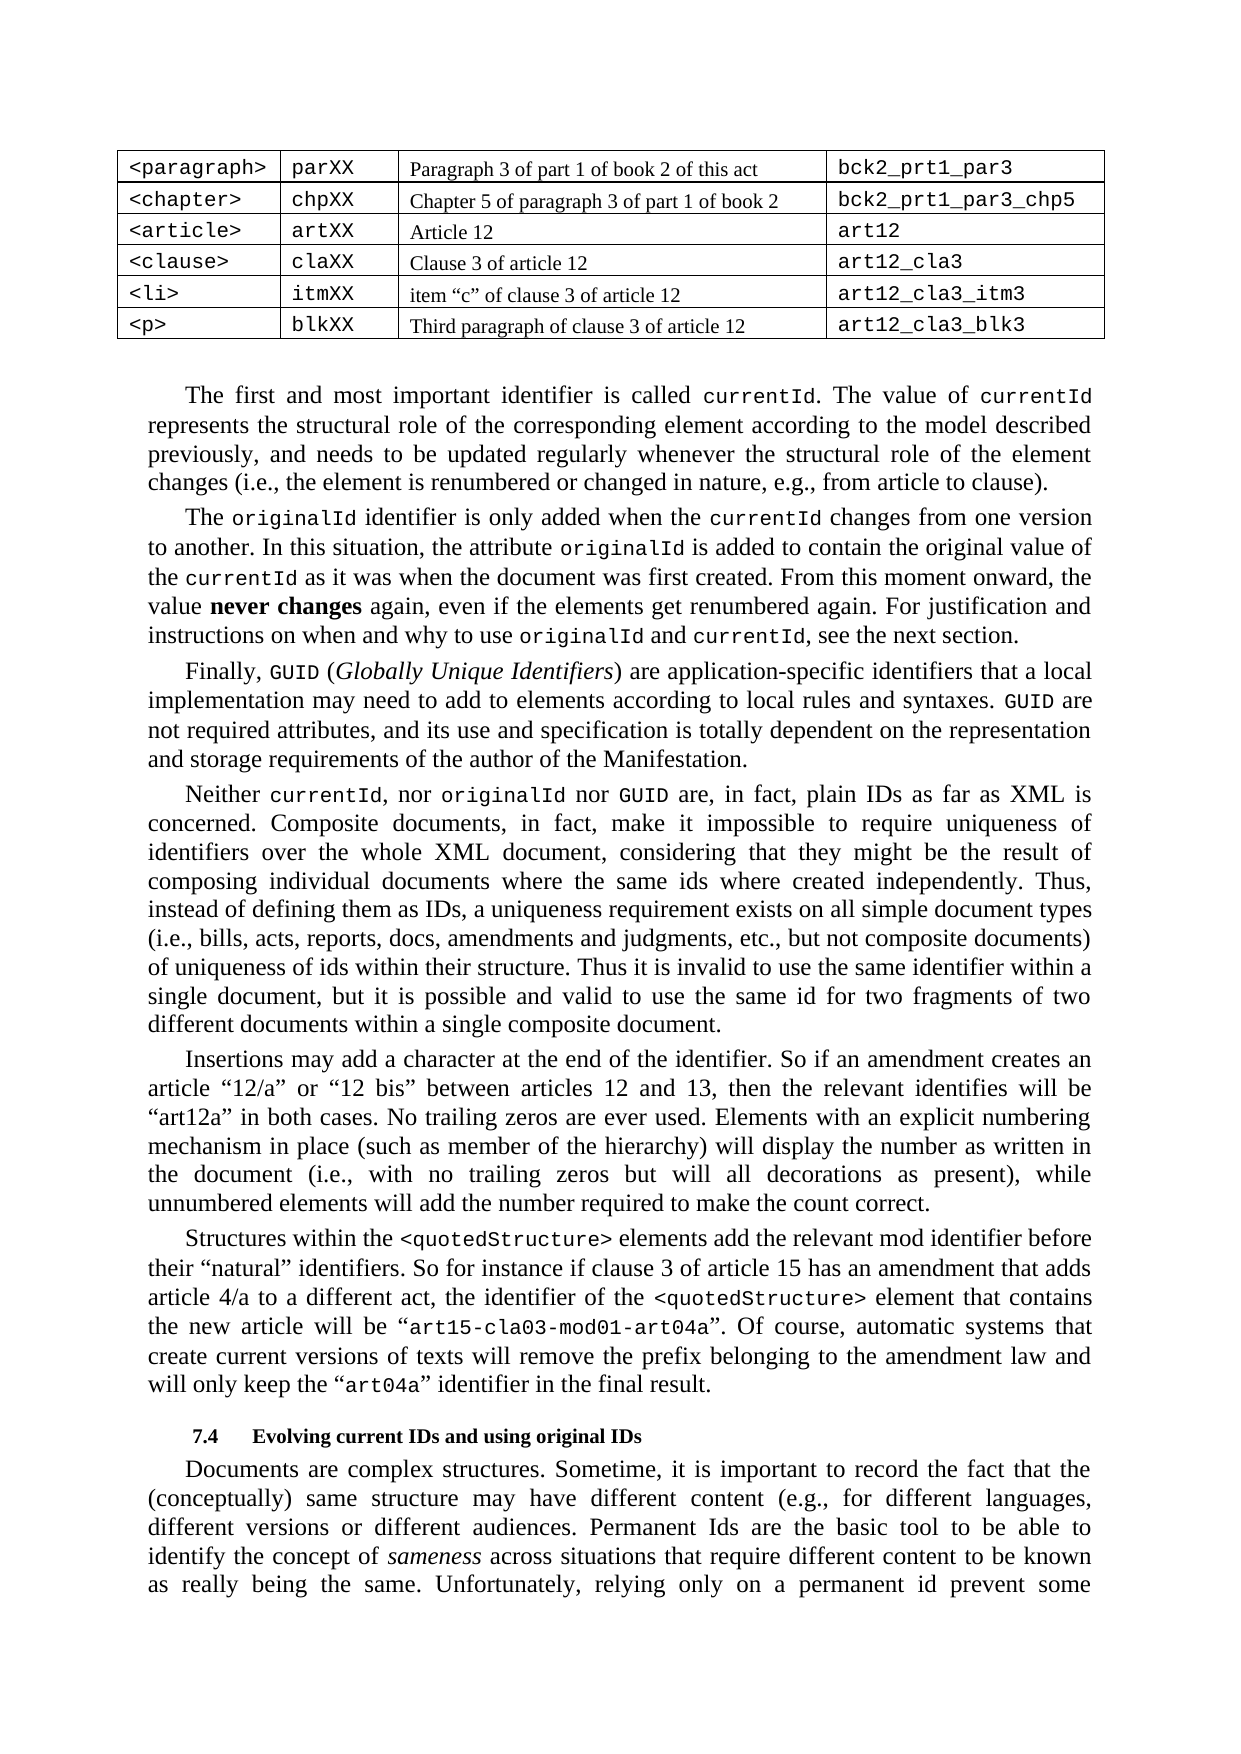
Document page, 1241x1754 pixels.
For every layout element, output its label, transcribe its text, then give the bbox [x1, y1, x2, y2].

table_cell Clause 3 of article 12 [399, 245, 826, 275]
table_cell <paragraph> [118, 151, 280, 181]
table_cell claXX [281, 245, 398, 275]
table_cell art12_cla3_blk3 [827, 308, 1104, 338]
table_cell Third paragraph of clause 3 of article 12 [399, 308, 826, 338]
text Finally, GUID (Globally Unique Identifiers) are application-specific identifiers that a local implementation may need to add to elements according to local rules and syntaxes. GUID are not required attributes, and its use and specification is totally dependent on the representation and storage requirements of the author of the Manifestation. [148, 656, 1092, 772]
table_cell Chapter 5 of paragraph 3 of part 1 of book 2 [399, 183, 826, 213]
table_cell itmXX [281, 276, 398, 307]
table_cell artXX [281, 214, 398, 244]
text Neither currentId, nor originalId nor GUID are, in fact, plain IDs as far as XML is concerned. Composite documents, in fact, make it impossible to require uniqueness of identifiers over the whole XML document, considering that they might be the result of composing individual documents where the same ids where created independently. Thus, instead of defining them as IDs, a uniqueness requirement exists on all simple document types (i.e., bills, acts, reports, docs, amendments and judgments, etc., but not composite documents) of uniqueness of ids within their structure. Thus it is invalid to use the same identifier within a single document, but it is possible and valid to use the same id for two fragments of two different documents within a single composite document. [148, 779, 1092, 1038]
subtitle Evolving current IDs and using original IDs [192, 1424, 1092, 1448]
table_cell art12 [827, 214, 1104, 244]
table_cell <p> [118, 308, 280, 338]
text Documents are complex structures. Sometime, it is important to record the fact that the (conceptually) same structure may have different content (e.g., for different languages, different versions or different audiences. Permanent Ids are the basic tool to be able to identify the concept of sameness across situations that require different content to be known as really being the same. Unfortunately, relying only on a permanent id prevent some [148, 1454, 1092, 1598]
table_cell art12_cla3 [827, 245, 1104, 275]
table_cell <clause> [118, 245, 280, 275]
table_cell bck2_prt1_par3 [827, 151, 1104, 181]
table_cell <li> [118, 276, 280, 307]
text The originalId identifier is only added when the currentId changes from one version to another. In this situation, the attribute originalId is added to contain the original value of the currentId as it was when the document was first created. From this moment onward, the value never changes again, even if the elements get renumbered again. For justification and instructions on when and why to use originalId and currentId, see the next section. [148, 502, 1092, 649]
table_cell <article> [118, 214, 280, 244]
text Insertions may add a character at the end of the identifier. So if an amendment creates an article “12/a” or “12 bis” between articles 12 and 13, then the relevant identifies will be “art12a” in both cases. No trailing zeros are ever used. Elements with an explicit numbering mechanism in place (such as member of the hierarchy) will display the number as written in the document (i.e., with no trailing zeros but will all decorations as present), while unnumbered elements will add the number required to make the count correct. [148, 1044, 1092, 1217]
table_cell bck2_prt1_par3_chp5 [827, 183, 1104, 213]
text Structures within the <quotedStructure> elements add the relevant mod identifier before their “natural” identifiers. So for instance if clause 3 of article 15 has an amendment that adds article 4/a to a different act, the identifier of the <quotedStructure> element that contains the new article will be “art15-cla03-mod01-art04a”. Of course, automatic systems that create current versions of texts will remove the prefix belonging to the amendment law and will only keep the “art04a” identifier in the final result. [148, 1223, 1092, 1399]
table_cell Article 12 [399, 214, 826, 244]
table_cell <chapter> [118, 183, 280, 213]
table_cell item “c” of clause 3 of article 12 [399, 276, 826, 307]
table_cell blkXX [281, 308, 398, 338]
table_cell art12_cla3_itm3 [827, 276, 1104, 307]
text The first and most important identifier is called currentId. The value of currentId represents the structural role of the corresponding element according to the model described previously, and needs to be updated regularly whenever the structural role of the element changes (i.e., the element is renumbered or changed in nature, e.g., from article to clause). [148, 380, 1092, 496]
table_cell chpXX [281, 183, 398, 213]
table_cell Paragraph 3 of part 1 of book 2 of this act [399, 151, 826, 181]
table_cell parXX [281, 151, 398, 181]
